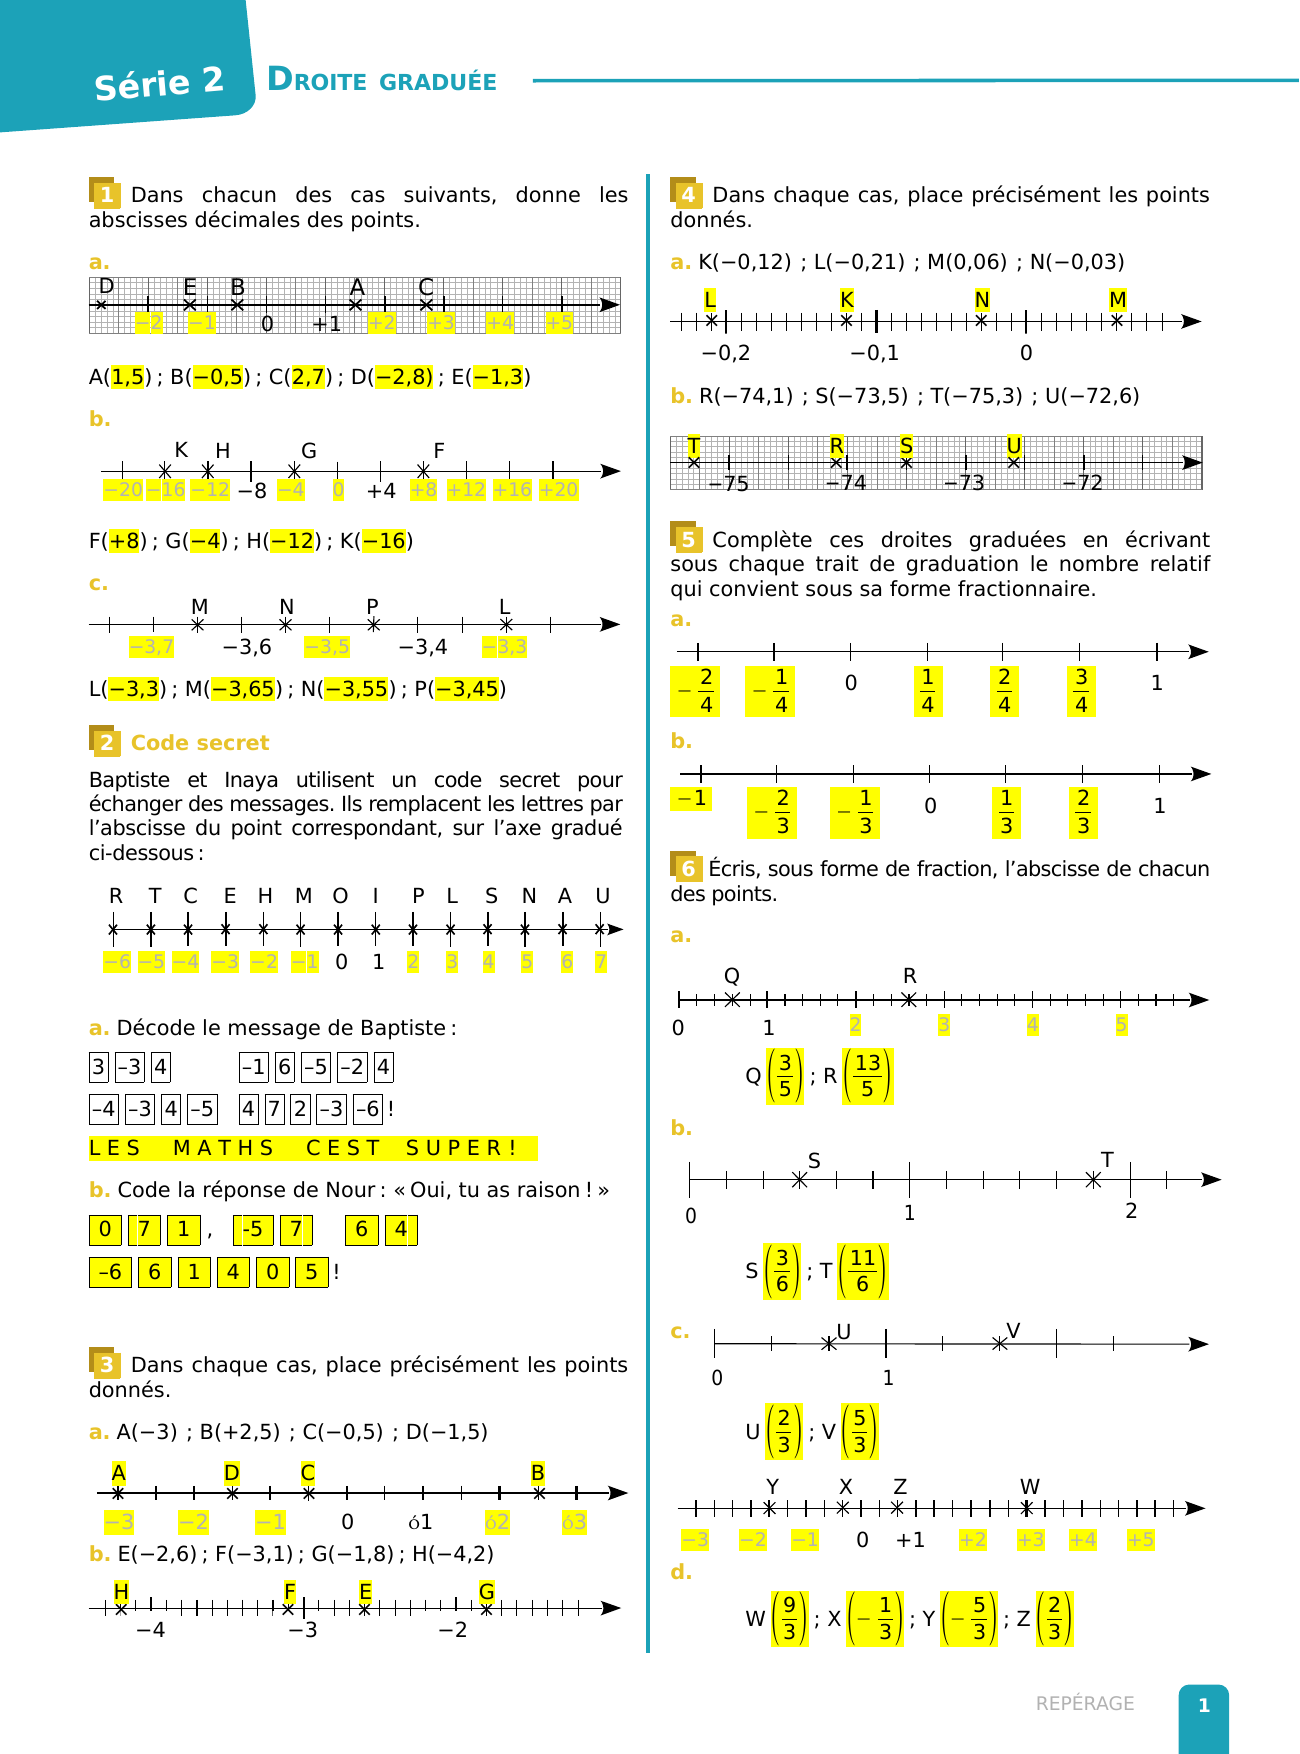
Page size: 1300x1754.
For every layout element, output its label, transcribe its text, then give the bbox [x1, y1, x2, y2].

subtitle –3 [317, 1095, 346, 1124]
subtitle ; Y [904, 1591, 940, 1647]
subtitle 5 [296, 1258, 328, 1287]
subtitle F(+8) ; G(−4) ; H(−12) ; K(−16) [406, 529, 623, 553]
subtitle –3 [116, 1053, 144, 1082]
subtitle A(1,5) ; B(−0,5) ; C(2,7) ; D(−2,8) ; E(−1,3) [144, 365, 193, 389]
subtitle W [670, 1591, 771, 1647]
subtitle 1 [179, 1258, 210, 1287]
subtitle L E S M A T H S C E S T S U P E R ! [538, 1136, 623, 1161]
subtitle –4 [90, 1095, 118, 1124]
subtitle –5 [188, 1095, 217, 1124]
subtitle 6 [276, 1053, 294, 1082]
subtitle 6 [139, 1258, 171, 1287]
subtitle [1074, 1591, 1205, 1647]
subtitle Code secret [114, 725, 629, 756]
subtitle [394, 1052, 623, 1082]
subtitle L(−3,3) ; M(−3,65) ; N(−3,55) ; P(−3,45) [388, 677, 435, 701]
subtitle Dans chaque cas, place précisément les points donnés. [88, 1347, 629, 1402]
subtitle A(−3) ; B(+2,5) ; C(−0,5) ; D(−1,5) [88, 1420, 629, 1444]
subtitle [889, 1243, 1205, 1300]
subtitle 4 [162, 1095, 180, 1124]
subtitle Dans chaque cas, place précisément les points donnés. [670, 177, 1211, 232]
subtitle –2 [338, 1053, 367, 1082]
subtitle [218, 1094, 239, 1124]
subtitle –3 [126, 1095, 154, 1124]
subtitle ; V [803, 1403, 841, 1460]
subtitle 2 [291, 1095, 310, 1124]
subtitle –1 [240, 1053, 268, 1082]
subtitle L(−3,3) ; M(−3,65) ; N(−3,55) ; P(−3,45) [275, 677, 324, 701]
subtitle ; X [809, 1591, 846, 1647]
subtitle ! [329, 1257, 623, 1287]
subtitle 4 [379, 1214, 417, 1245]
subtitle Dans chacun des cas suivants, donne les abscisses décimales des points. [88, 177, 629, 232]
subtitle 7 [274, 1214, 312, 1245]
subtitle –6 [90, 1258, 131, 1287]
subtitle … [418, 1214, 623, 1245]
subtitle F(+8) ; G(−4) ; H(−12) ; K(−16) [220, 529, 270, 553]
subtitle , -5 [201, 1214, 273, 1245]
subtitle [171, 1052, 239, 1082]
subtitle A(1,5) ; B(−0,5) ; C(2,7) ; D(−2,8) ; E(−1,3) [325, 365, 375, 389]
subtitle U [670, 1403, 765, 1460]
subtitle F(+8) ; G(−4) ; H(−12) ; K(−16) [314, 529, 362, 553]
subtitle Écris, sous forme de fraction, l’abscisse de chacun des points. [670, 851, 1211, 906]
subtitle 3 [90, 1053, 108, 1082]
subtitle 6 [313, 1214, 378, 1245]
subtitle 4 [375, 1053, 393, 1082]
subtitle A(1,5) ; B(−0,5) ; C(2,7) ; D(−2,8) ; E(−1,3) [523, 365, 623, 389]
subtitle K(−0,12) ; L(−0,21) ; M(0,06) ; N(−0,03) [670, 250, 1211, 274]
subtitle ; T [801, 1243, 837, 1300]
subtitle ; Z [998, 1591, 1036, 1647]
subtitle –5 [302, 1053, 330, 1082]
subtitle 7 [266, 1095, 284, 1124]
subtitle Q ; R [670, 954, 1205, 1105]
subtitle L(−3,3) ; M(−3,65) ; N(−3,55) ; P(−3,45) [159, 677, 211, 701]
subtitle 4 [218, 1258, 249, 1287]
subtitle 4 [152, 1053, 170, 1082]
subtitle A(1,5) ; B(−0,5) ; C(2,7) ; D(−2,8) ; E(−1,3) [433, 365, 473, 389]
subtitle E(−2,6) ; F(−3,1) ; G(−1,8) ; H(−4,2) [88, 1462, 629, 1566]
subtitle Code la réponse de Nour : « Oui, tu as raison ! » [88, 1178, 629, 1203]
subtitle 0 [90, 1216, 121, 1245]
subtitle –6 [354, 1095, 382, 1124]
subtitle Complète ces droites graduées en écrivant sous chaque trait de graduation le nombre relatif qui convient sous sa forme fractionnaire. [670, 521, 1211, 601]
subtitle 4 [240, 1095, 258, 1124]
subtitle 0 [257, 1258, 289, 1287]
subtitle Décode le message de Baptiste : [88, 1016, 629, 1040]
subtitle R(−74,1) ; S(−73,5) ; T(−75,3) ; U(−72,6) [670, 384, 1211, 409]
subtitle ! [383, 1094, 623, 1124]
subtitle L(−3,3) ; M(−3,65) ; N(−3,55) ; P(−3,45) [499, 677, 623, 701]
subtitle 7 [122, 1214, 160, 1245]
subtitle A(1,5) ; B(−0,5) ; C(2,7) ; D(−2,8) ; E(−1,3) [243, 365, 292, 389]
subtitle Baptiste et Inaya utilisent un code secret pour échanger des messages. Ils remplacent les lettres par l’abscisse du point correspondant, sur l’axe gradué ci-dessous : [88, 768, 623, 865]
subtitle F(+8) ; G(−4) ; H(−12) ; K(−16) [139, 529, 190, 553]
subtitle 1 [161, 1214, 200, 1245]
subtitle S [670, 1243, 763, 1300]
subtitle [879, 1403, 1205, 1460]
